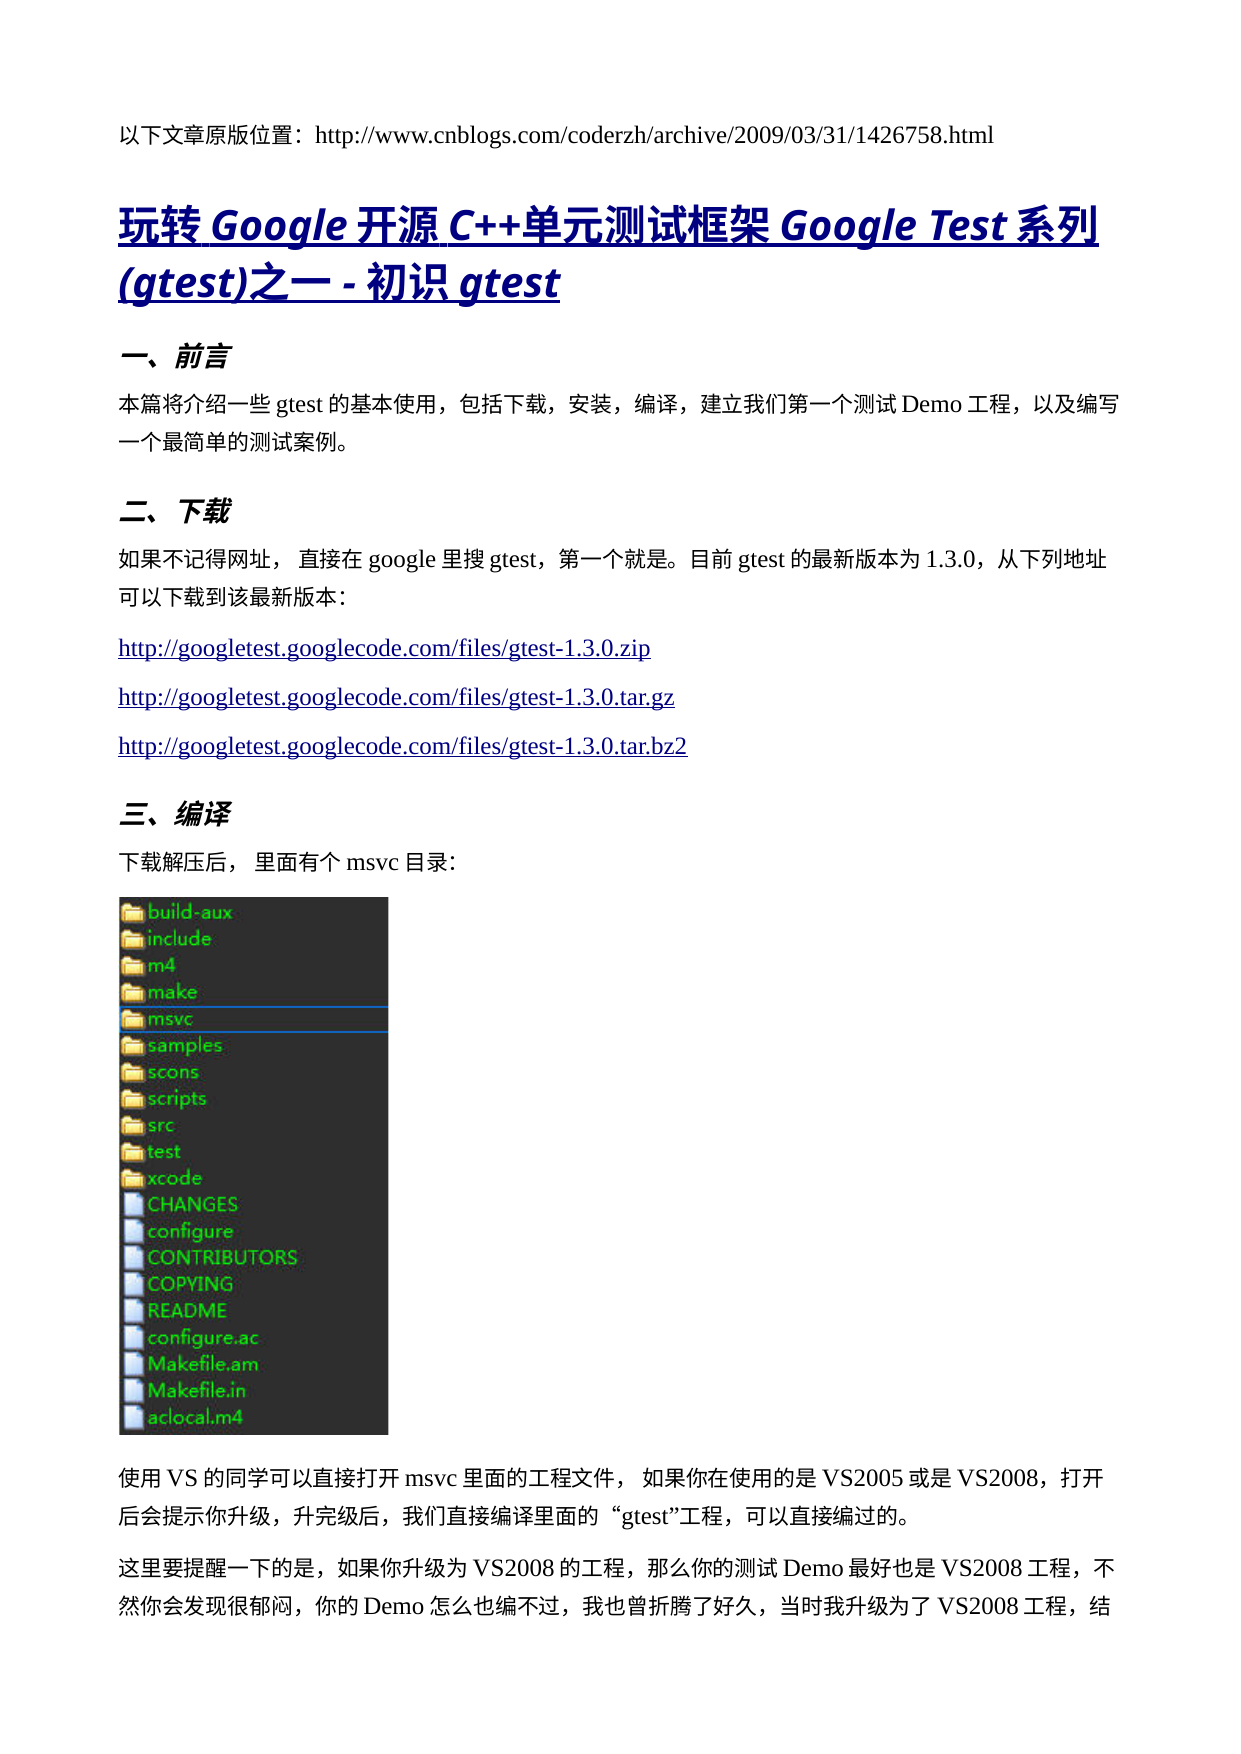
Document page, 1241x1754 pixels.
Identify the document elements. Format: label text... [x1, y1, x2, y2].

text http://googletest.googlecode.com/files/gtest-1.3.0.zip [118, 633, 1122, 661]
text 下载解压后， 里面有个msvc目录： [118, 845, 1122, 877]
text 如果不记得网址， 直接在google里搜gtest，第一个就是。目前gtest的最新版本为1.3.0，从下列地址可以下载到该最新版本： [118, 542, 1122, 612]
text http://googletest.googlecode.com/files/gtest-1.3.0.tar.bz2 [118, 731, 1122, 759]
picture [118, 897, 389, 1435]
text http://googletest.googlecode.com/files/gtest-1.3.0.tar.gz [118, 682, 1122, 711]
text 本篇将介绍一些gtest的基本使用，包括下载，安装，编译，建立我们第一个测试Demo工程，以及编写一个最简单的测试案例。 [118, 387, 1122, 456]
text 这里要提醒一下的是，如果你升级为VS2008的工程，那么你的测试Demo最好也是VS2008工程，不然你会发现很郁闷，你的Demo怎么也编不过，我也曾折腾了好久，当时我升级为了VS2008工程，结 [118, 1551, 1122, 1621]
subtitle 三、编译 [118, 792, 1122, 832]
text 使用VS的同学可以直接打开msvc里面的工程文件， 如果你在使用的是VS2005或是VS2008，打开后会提示你升级，升完级后，我们直接编译里面的“gtest”工程，可以直接编过的。 [118, 1461, 1122, 1530]
text 以下文章原版位置：http://www.cnblogs.com/coderzh/archive/2009/03/31/1426758.html [118, 118, 1122, 150]
subtitle 一、前言 [118, 334, 1122, 374]
subtitle 二、下载 [118, 490, 1122, 530]
subtitle 玩转Google开源C++单元测试框架Google Test系列(gtest)之一 - 初识gtest [118, 196, 1122, 309]
